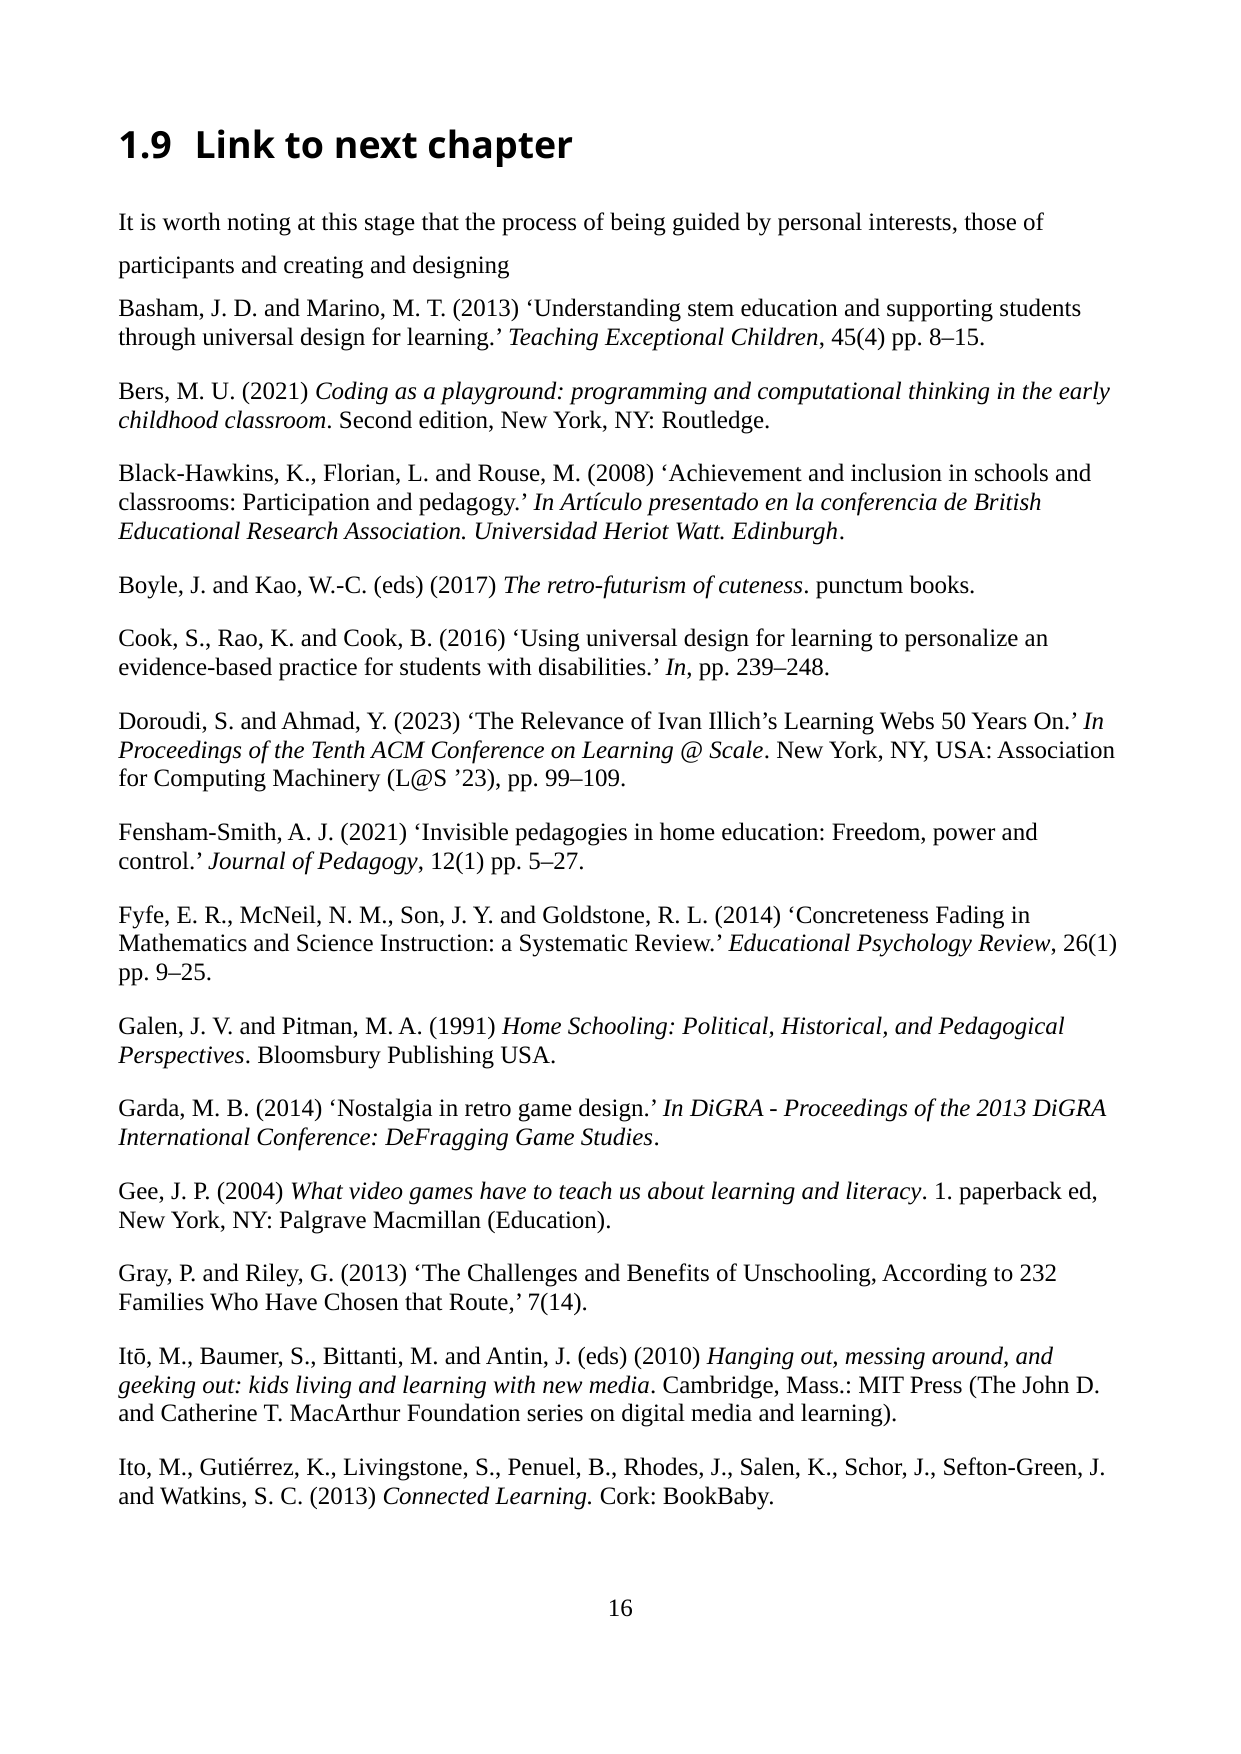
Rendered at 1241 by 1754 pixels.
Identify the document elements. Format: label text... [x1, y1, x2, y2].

text Basham, J. D. and Marino, M. T. (2013) ‘Understanding stem education and supporting students through universal design for learning.’ Teaching Exceptional Children, 45(4) pp. 8–15. [118, 293, 1122, 351]
text Gray, P. and Riley, G. (2013) ‘The Challenges and Benefits of Unschooling, According to 232 Families Who Have Chosen that Route,’ 7(14). [118, 1258, 1122, 1316]
text Ito, M., Gutiérrez, K., Livingstone, S., Penuel, B., Rhodes, J., Salen, K., Schor, J., Sefton-Green, J. and Watkins, S. C. (2013) Connected Learning. Cork: BookBaby. [118, 1452, 1122, 1510]
text Fensham-Smith, A. J. (2021) ‘Invisible pedagogies in home education: Freedom, power and control.’ Journal of Pedagogy, 12(1) pp. 5–27. [118, 817, 1122, 875]
text Bers, M. U. (2021) Coding as a playground: programming and computational thinking in the early childhood classroom. Second edition, New York, NY: Routledge. [118, 376, 1122, 433]
text Garda, M. B. (2014) ‘Nostalgia in retro game design.’ In DiGRA - Proceedings of the 2013 DiGRA International Conference: DeFragging Game Studies. [118, 1093, 1122, 1151]
text Black-Hawkins, K., Florian, L. and Rouse, M. (2008) ‘Achievement and inclusion in schools and classrooms: Participation and pedagogy.’ In Artículo presentado en la conferencia de British Educational Research Association. Universidad Heriot Watt. Edinburgh. [118, 458, 1122, 545]
text Itō, M., Baumer, S., Bittanti, M. and Antin, J. (eds) (2010) Hanging out, messing around, and geeking out: kids living and learning with new media. Cambridge, Mass.: MIT Press (The John D. and Catherine T. MacArthur Foundation series on digital media and learning). [118, 1341, 1122, 1427]
text Galen, J. V. and Pitman, M. A. (1991) Home Schooling: Political, Historical, and Pedagogical Perspectives. Bloomsbury Publishing USA. [118, 1011, 1122, 1068]
text Cook, S., Rao, K. and Cook, B. (2016) ‘Using universal design for learning to personalize an evidence-based practice for students with disabilities.’ In, pp. 239–248. [118, 623, 1122, 681]
text Gee, J. P. (2004) What video games have to teach us about learning and literacy. 1. paperback ed, New York, NY: Palgrave Macmillan (Education). [118, 1176, 1122, 1233]
text Boyle, J. and Kao, W.-C. (eds) (2017) The retro-futurism of cuteness. punctum books. [118, 570, 1122, 598]
text Fyfe, E. R., McNeil, N. M., Son, J. Y. and Goldstone, R. L. (2014) ‘Concreteness Fading in Mathematics and Science Instruction: a Systematic Review.’ Educational Psychology Review, 26(1) pp. 9–25. [118, 900, 1122, 986]
text Doroudi, S. and Ahmad, Y. (2023) ‘The Relevance of Ivan Illich’s Learning Webs 50 Years On.’ In Proceedings of the Tenth ACM Conference on Learning @ Scale. New York, NY, USA: Association for Computing Machinery (L@S ’23), pp. 99–109. [118, 706, 1122, 792]
text It is worth noting at this stage that the process of being guided by personal interests, those of participants and creating and designing [118, 207, 1122, 279]
subtitle Link to next chapter [118, 118, 1122, 169]
